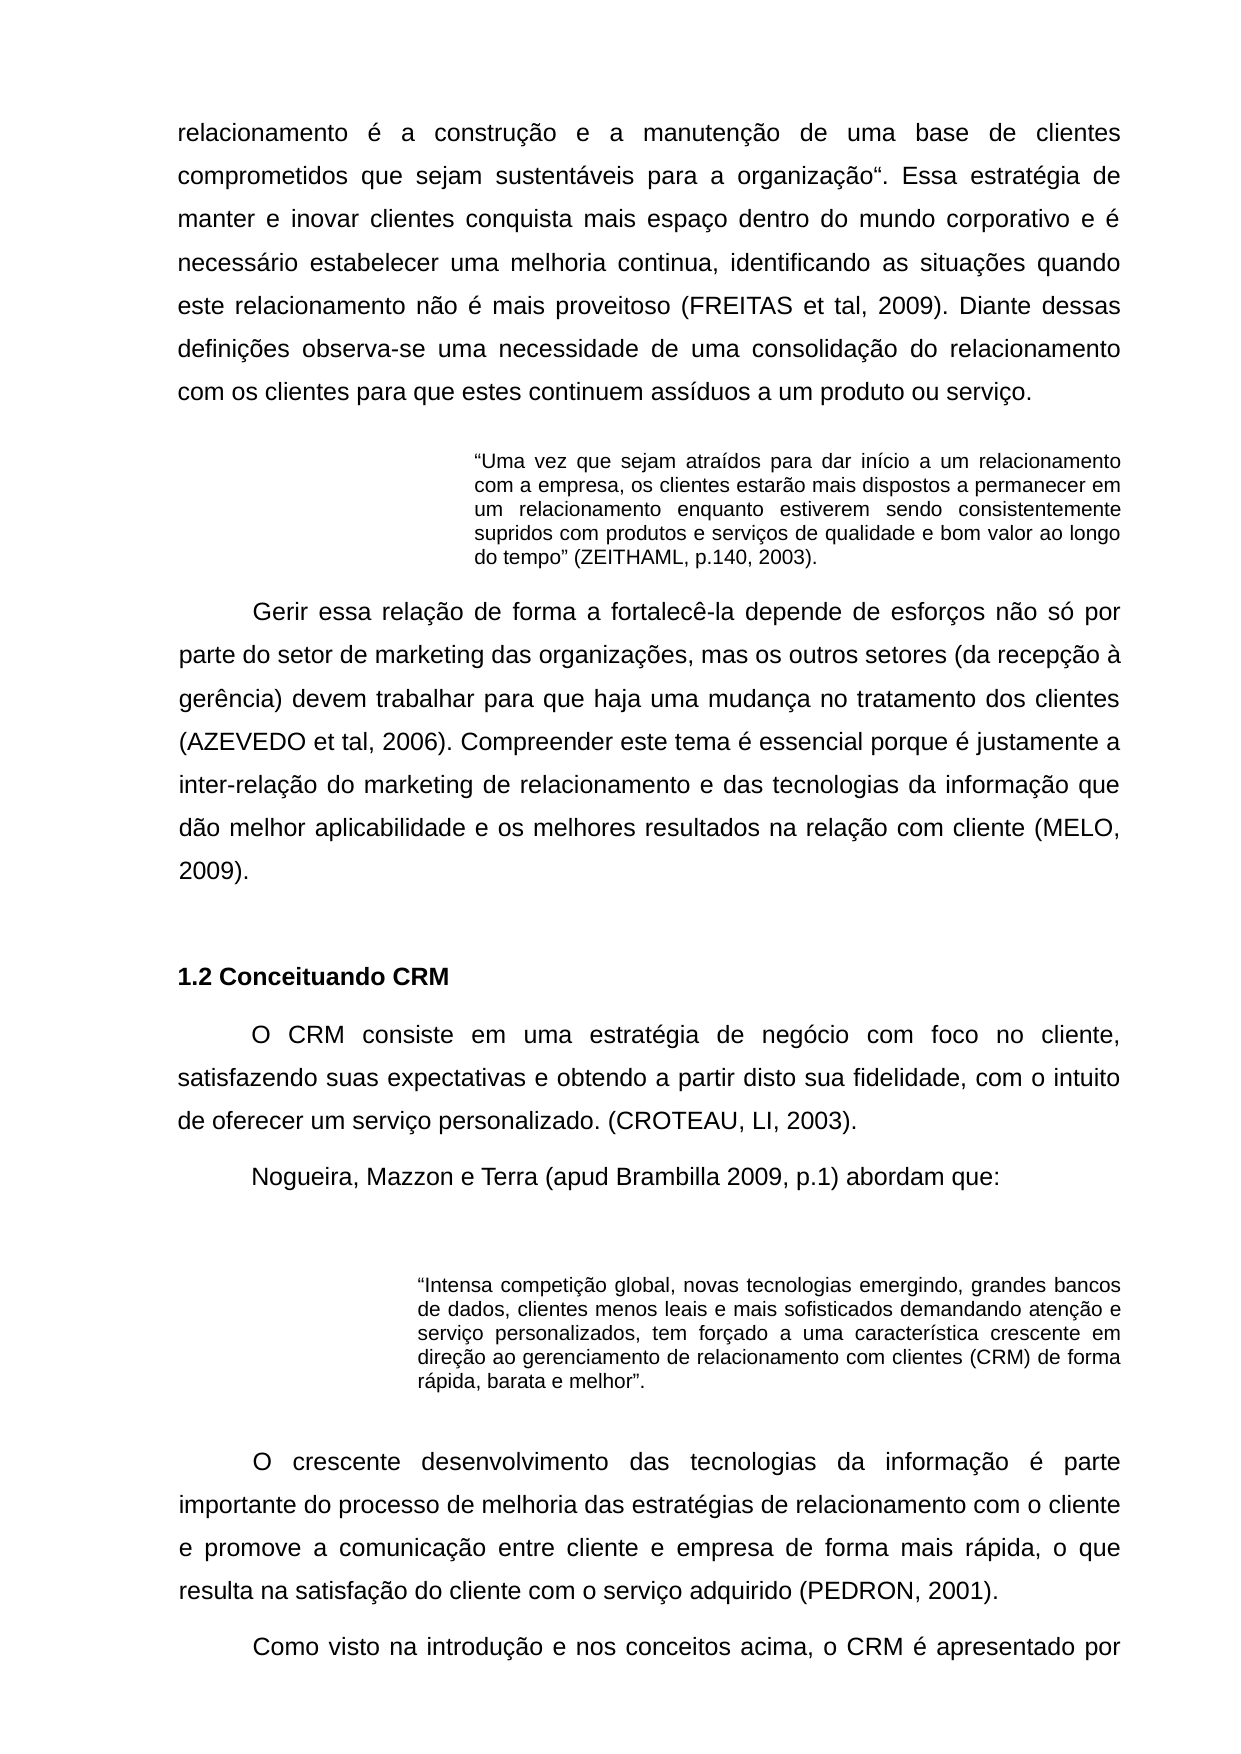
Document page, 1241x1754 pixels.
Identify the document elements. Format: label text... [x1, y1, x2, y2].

text O crescente desenvolvimento das tecnologias da informação é parte importante do processo de melhoria das estratégias de relacionamento com o cliente e promove a comunicação entre cliente e empresa de forma mais rápida, o que resulta na satisfação do cliente com o serviço adquirido (PEDRON, 2001). [178, 1447, 1122, 1605]
text “Intensa competição global, novas tecnologias emergindo, grandes bancos de dados, clientes menos leais e mais sofisticados demandando atenção e serviço personalizados, tem forçado a uma característica crescente em direção ao gerenciamento de relacionamento com clientes (CRM) de forma rápida, barata e melhor”. [417, 1273, 1122, 1393]
subtitle 1.2 Conceituando CRM [177, 928, 1122, 991]
text O CRM consiste em uma estratégia de negócio com foco no cliente, satisfazendo suas expectativas e obtendo a partir disto sua fidelidade, com o intuito de oferecer um serviço personalizado. (CROTEAU, LI, 2003). [177, 1020, 1122, 1135]
text Gerir essa relação de forma a fortalecê-la depende de esforços não só por parte do setor de marketing das organizações, mas os outros setores (da recepção à gerência) devem trabalhar para que haja uma mudança no tratamento dos clientes (AZEVEDO et tal, 2006). Compreender este tema é essencial porque é justamente a inter-relação do marketing de relacionamento e das tecnologias da informação que dão melhor aplicabilidade e os melhores resultados na relação com cliente (MELO, 2009). [178, 597, 1122, 885]
text Como visto na introdução e nos conceitos acima, o CRM é apresentado por [178, 1632, 1122, 1660]
text Nogueira, Mazzon e Terra (apud Brambilla 2009, p.1) abordam que: [177, 1162, 1122, 1191]
text relacionamento é a construção e a manutenção de uma base de clientes comprometidos que sejam sustentáveis para a organização“. Essa estratégia de manter e inovar clientes conquista mais espaço dentro do mundo corporativo e é necessário estabelecer uma melhoria continua, identificando as situações quando este relacionamento não é mais proveitoso (FREITAS et tal, 2009). Diante dessas definições observa-se uma necessidade de uma consolidação do relacionamento com os clientes para que estes continuem assíduos a um produto ou serviço. [177, 118, 1122, 406]
text “Uma vez que sejam atraídos para dar início a um relacionamento com a empresa, os clientes estarão mais dispostos a permanecer em um relacionamento enquanto estiverem sendo consistentemente supridos com produtos e serviços de qualidade e bom valor ao longo do tempo” (ZEITHAML, p.140, 2003). [474, 449, 1122, 568]
